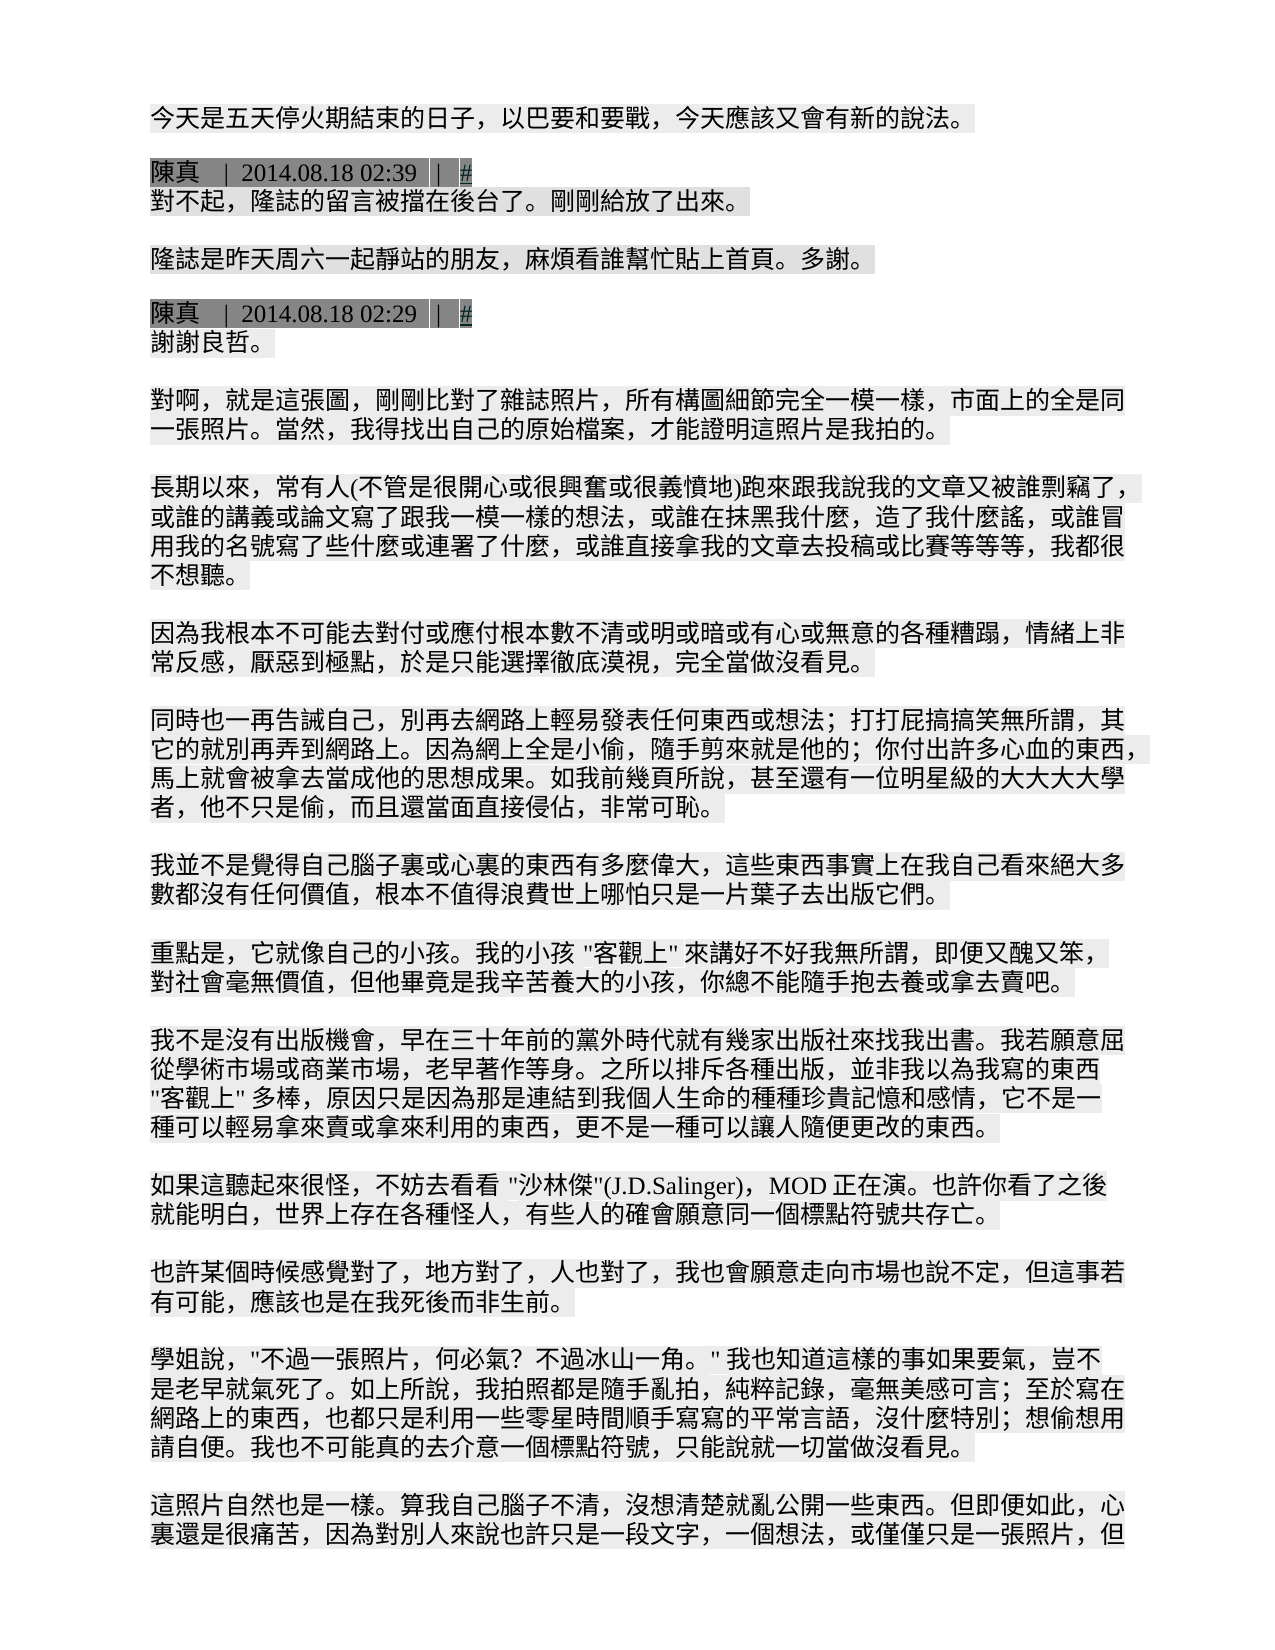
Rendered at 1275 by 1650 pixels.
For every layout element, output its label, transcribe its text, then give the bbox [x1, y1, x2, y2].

text 對不起，隆誌的留言被擋在後台了。剛剛給放了出來。 隆誌是昨天周六一起靜站的朋友，麻煩看誰幫忙貼上首頁。多謝。 [150, 187, 1125, 274]
text 陳真 | 2014.08.18 02:29 | # [150, 299, 1125, 328]
text 今天是五天停火期結束的日子，以巴要和要戰，今天應該又會有新的說法。 [150, 75, 1125, 133]
text 陳真 | 2014.08.18 02:39 | # [150, 158, 1125, 187]
text 謝謝良哲。 對啊，就是這張圖，剛剛比對了雜誌照片，所有構圖細節完全一模一樣，市面上的全是同一張照片。當然，我得找出自己的原始檔案，才能證明這照片是我拍的。 長期以來，常有人(不管是很開心或很興奮或很義憤地)跑來跟我說我的文章又被誰剽竊了，或誰的講義或論文寫了跟我一模一樣的想法，或誰在抹黑我什麼，造了我什麼謠，或誰冒用我的名號寫了些什麼或連署了什麼，或誰直接拿我的文章去投稿或比賽等等等，我都很不想聽。 因為我根本不可能去對付或應付根本數不清或明或暗或有心或無意的各種糟蹋，情緒上非常反感，厭惡到極點，於是只能選擇徹底漠視，完全當做沒看見。 同時也一再告誡自己，別再去網路上輕易發表任何東西或想法；打打屁搞搞笑無所謂，其它的就別再弄到網路上。因為網上全是小偷，隨手剪來就是他的；你付出許多心血的東西，馬上就會被拿去當成他的思想成果。如我前幾頁所說，甚至還有一位明星級的大大大大學者，他不只是偷，而且還當面直接侵佔，非常可恥。 我並不是覺得自己腦子裏或心裏的東西有多麼偉大，這些東西事實上在我自己看來絕大多數都沒有任何價值，根本不值得浪費世上哪怕只是一片葉子去出版它們。 重點是，它就像自己的小孩。我的小孩 "客觀上" 來講好不好我無所謂，即便又醜又笨，對社會毫無價值，但他畢竟是我辛苦養大的小孩，你總不能隨手抱去養或拿去賣吧。 我不是沒有出版機會，早在三十年前的黨外時代就有幾家出版社來找我出書。我若願意屈從學術市場或商業市場，老早著作等身。之所以排斥各種出版，並非我以為我寫的東西 "客觀上" 多棒，原因只是因為那是連結到我個人生命的種種珍貴記憶和感情，它不是一種可以輕易拿來賣或拿來利用的東西，更不是一種可以讓人隨便更改的東西。 如果這聽起來很怪，不妨去看看 "沙林傑"(J.D.Salinger)，MOD正在演。也許你看了之後就能明白，世界上存在各種怪人，有些人的確會願意同一個標點符號共存亡。 也許某個時候感覺對了，地方對了，人也對了，我也會願意走向市場也說不定，但這事若有可能，應該也是在我死後而非生前。 學姐說，"不過一張照片，何必氣？不過冰山一角。" 我也知道這樣的事如果要氣，豈不是老早就氣死了。如上所說，我拍照都是隨手亂拍，純粹記錄，毫無美感可言；至於寫在網路上的東西，也都只是利用一些零星時間順手寫寫的平常言語，沒什麼特別；想偷想用請自便。我也不可能真的去介意一個標點符號，只能說就一切當做沒看見。 這照片自然也是一樣。算我自己腦子不清，沒想清楚就亂公開一些東西。但即便如此，心裏還是很痛苦，因為對別人來說也許只是一段文字，一個想法，或僅僅只是一張照片，但對我來講，每一個標點符號，每一個文字、影像，卻統統連結到我個人的某個珍貴記憶或情感上。 我在英國搬了幾次家，但是離維根斯坦的墓都很近。最近的一個家，離墓園不過百步，走幾分鐘路就到了。我常去他墳上走動，老對著地底下的維根斯坦說，"你安息吧，我能體會你的情感，了解你心裏所想的。" 有一天，墳上多了一個小樓梯模型，樓梯上還有個 "小人"，坐在樓梯半途處托腮做出沉思狀。這個小模型當然是在呼應維根斯坦哲學的一個結論。 維根斯坦說，"那些了解我的人，就能明白，我講的一切全無意義(NONSENSE)。" 他說，他的哲學就像一種樓梯，藉著它，你可以爬上屋頂，看清整個世界。他說，當你看清楚整個世界之後，樓梯就沒有用了，應該丟棄。 當我看到這個小樓梯和上面的小人，覺得很有趣，但手邊沒相機，當時當然也沒有手機。回家之後，我告訴學姐這件事，我說維根斯坦墳上有人做了一個手工藝品給他，是個樓梯，我說我很想把這樓梯拿回家。學姐反對，說那個是給維根斯坦的禮物，豈能給自己的偶像盜墓。我想想也有道理。 隔天或隔幾天我忘了，我帶著相機又來到墓園，給它拍了照，但發現樓梯上那個沉思的 "小人" 竟然被偷走了，總之就是不見了。心想，是不是讓貓咪給啣走了，我在墓碑附近遍尋不著。但我還是拍了照。 後來，大概也是那幾天之內的事，有人在墳上放了一朵花。我就把花拿來跟樓梯陪襯，拍下這樣一張照片。 回家後，我告訴學姐說，樓梯上的沉思小人不見了，言下之意是：會不會哪天連樓梯也給偷走？與其讓別人偷，不如由我來 "保管" 好了。當然，我是開玩笑。 但是，後來當我再去墓園時，樓梯果然也不見了。 對於這照片，我不想再發言，也無意追究。這樣一些事總是讓我感到很痛苦。你的一堆小孩如果讓人肉販子抓去四處賣，看你痛不痛苦。 但我明白，公開講這些事就好像公開露鳥供人品頭論足一樣，只是供人取樂，有熱鬧可看。再說，這事無關國計民生、世界和平，純粹個人事務，只是剛好發生在靜站這一刻，憋不住就說了出來。總之，這事就此打住，我沒有更多可說的了。我當然也不至於笨到再像過去那樣毫無戒心地公開暢所欲言或輕易跟人分享什麼照片或文章。 如果你要問我白髮窮經、十幾年來對於維根斯坦，所學何事？有一個字可以概括這一切，那就是NONSENSE(無意義)，寫來寫去不過就全圍繞在這個字眼上。 有些東西在某個層次上或許好像有點意義，但在某個更高的位置上來看，毫無意義可言，唯有丟棄一途。 也許，那個小樓梯和沉思小人並非被人偷走(這麼哲學味的雅賊應該很罕見吧)，說不定是親手製作它的人，真的像丟棄一個沒有意義的東西那樣把它給丟棄了。 對此我心嚮往矣，卻很難做到。自己的東西，明明就像廢棄物那樣，直接丟垃圾桶就行，沒啥價值，但它的主人因為嘔心瀝血，自然懷著某種感情，竟捨不得丟，於是堆了滿屋子。 整天心裏頭卻想著：媽的，我都快被自己產生的巨量廢棄物給淹沒了，電腦磁碟都不知道寫爆幾個了，留這些垃圾在世上圖個啥呢？ [150, 328, 1125, 1549]
